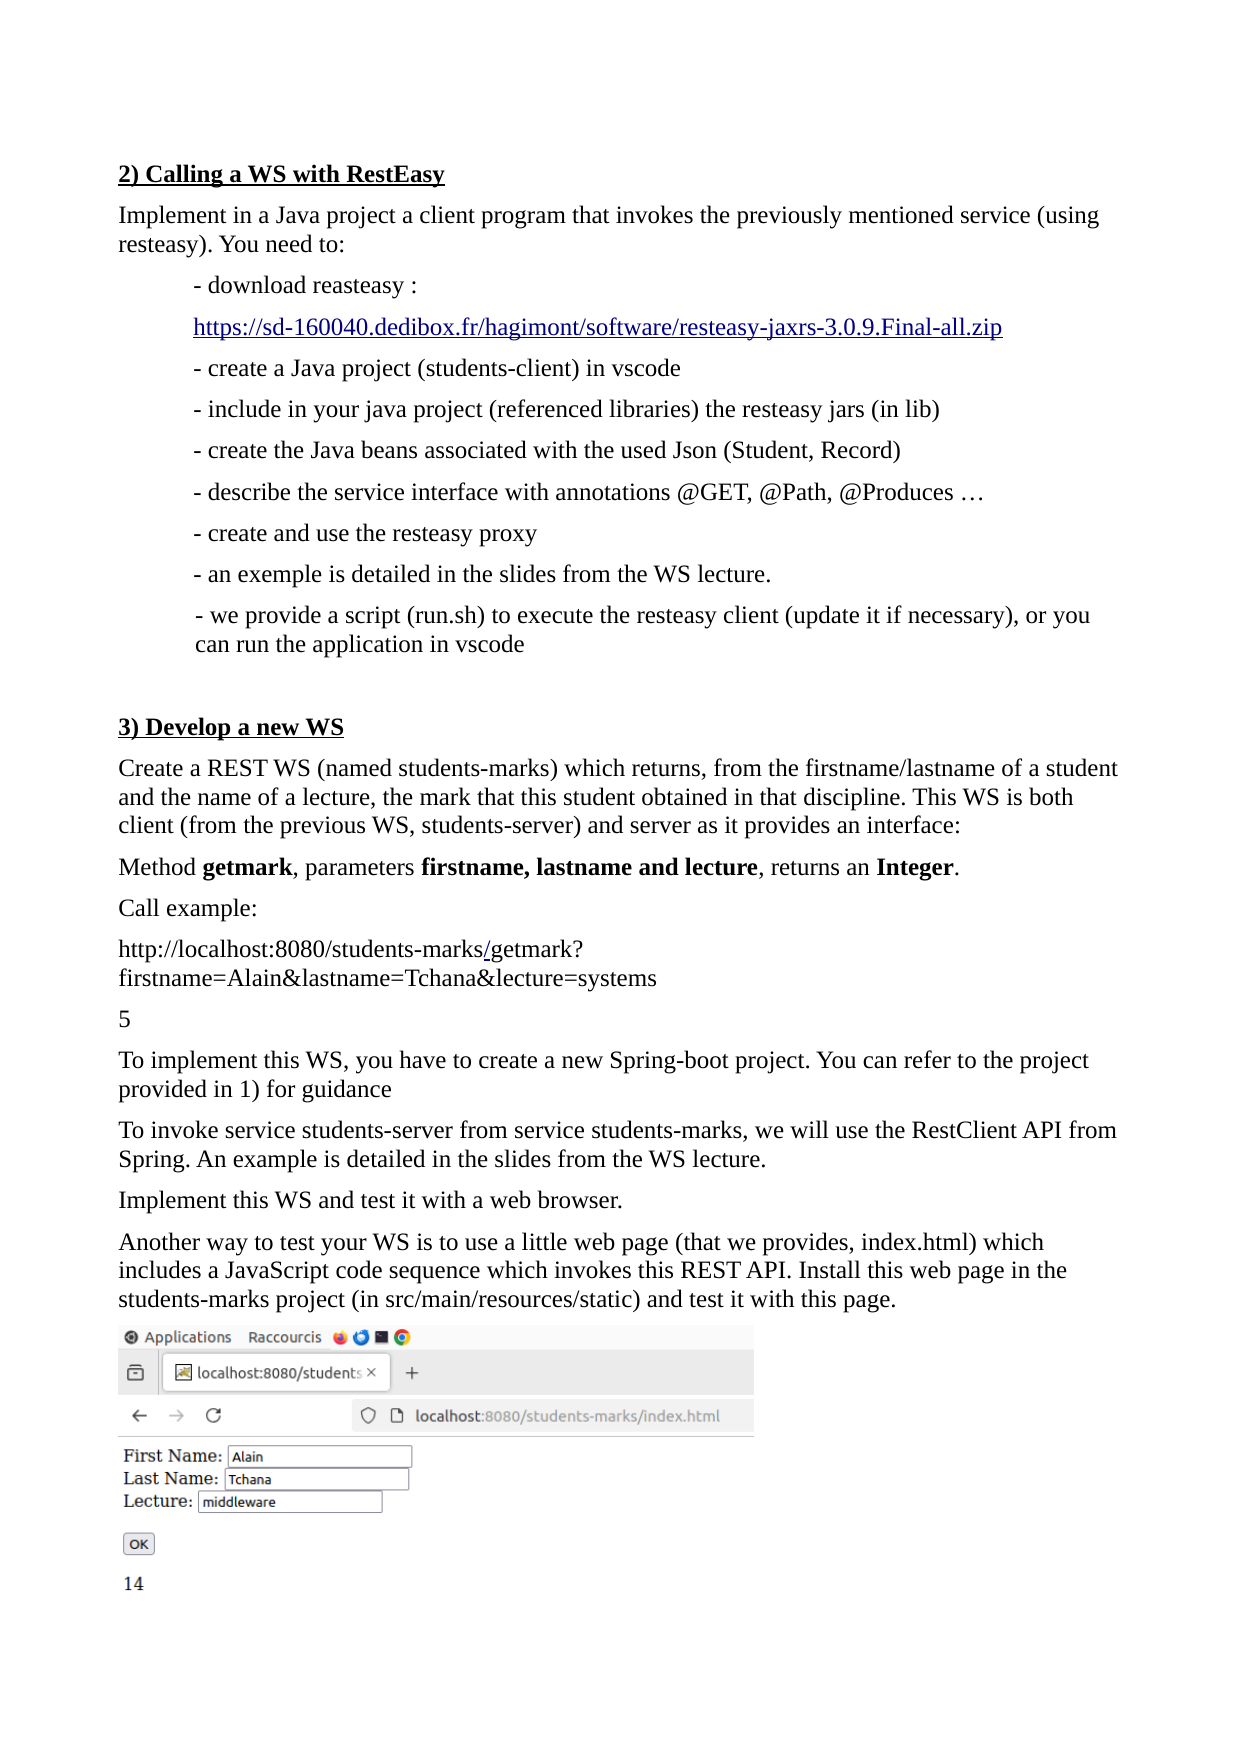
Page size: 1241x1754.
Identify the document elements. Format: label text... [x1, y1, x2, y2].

text Method getmark, parameters firstname, lastname and lecture, returns an Integer. [118, 852, 1122, 881]
text 5 [118, 1004, 1122, 1033]
text - an exemple is detailed in the slides from the WS lecture. [118, 559, 1122, 588]
text To implement this WS, you have to create a new Spring-boot project. You can refer to the project provided in 1) for guidance [118, 1046, 1122, 1103]
text Another way to test your WS is to use a little web page (that we provides, index.html) which includes a JavaScript code sequence which invokes this REST API. Install this web page in the students-marks project (in src/main/resources/static) and test it with this page. [118, 1227, 1122, 1313]
text Create a REST WS (named students-marks) which returns, from the firstname/lastname of a student and the name of a lecture, the mark that this student obtained in that discipline. This WS is both client (from the previous WS, students-server) and server as it provides an interface: [118, 753, 1122, 839]
text - create the Java beans associated with the used Json (Student, Record) [118, 436, 1122, 464]
text https://sd-160040.dedibox.fr/hagimont/software/resteasy-jaxrs-3.0.9.Final-all.zip [118, 312, 1122, 341]
text To invoke service students-server from service students-marks, we will use the RestClient API from Spring. An example is detailed in the slides from the WS lecture. [118, 1116, 1122, 1173]
text - we provide a script (run.sh) to execute the resteasy client (update it if necessary), or you can run the application in vscode [106, 601, 1122, 658]
text Implement in a Java project a client program that invokes the previously mentioned service (using resteasy). You need to: [118, 201, 1122, 258]
text Implement this WS and test it with a web browser. [118, 1186, 1122, 1214]
text - create a Java project (students-client) in vscode [118, 353, 1122, 382]
text 2) Calling a WS with RestEasy [118, 159, 1122, 188]
text http://localhost:8080/students-marks/getmark?firstname=Alain&lastname=Tchana&lecture=systems [118, 934, 1122, 992]
text - download reasteasy : [118, 271, 1122, 299]
text Call example: [118, 893, 1122, 922]
text 3) Develop a new WS [118, 712, 1122, 741]
picture [118, 1325, 754, 1623]
text - include in your java project (referenced libraries) the resteasy jars (in lib) [118, 394, 1122, 423]
